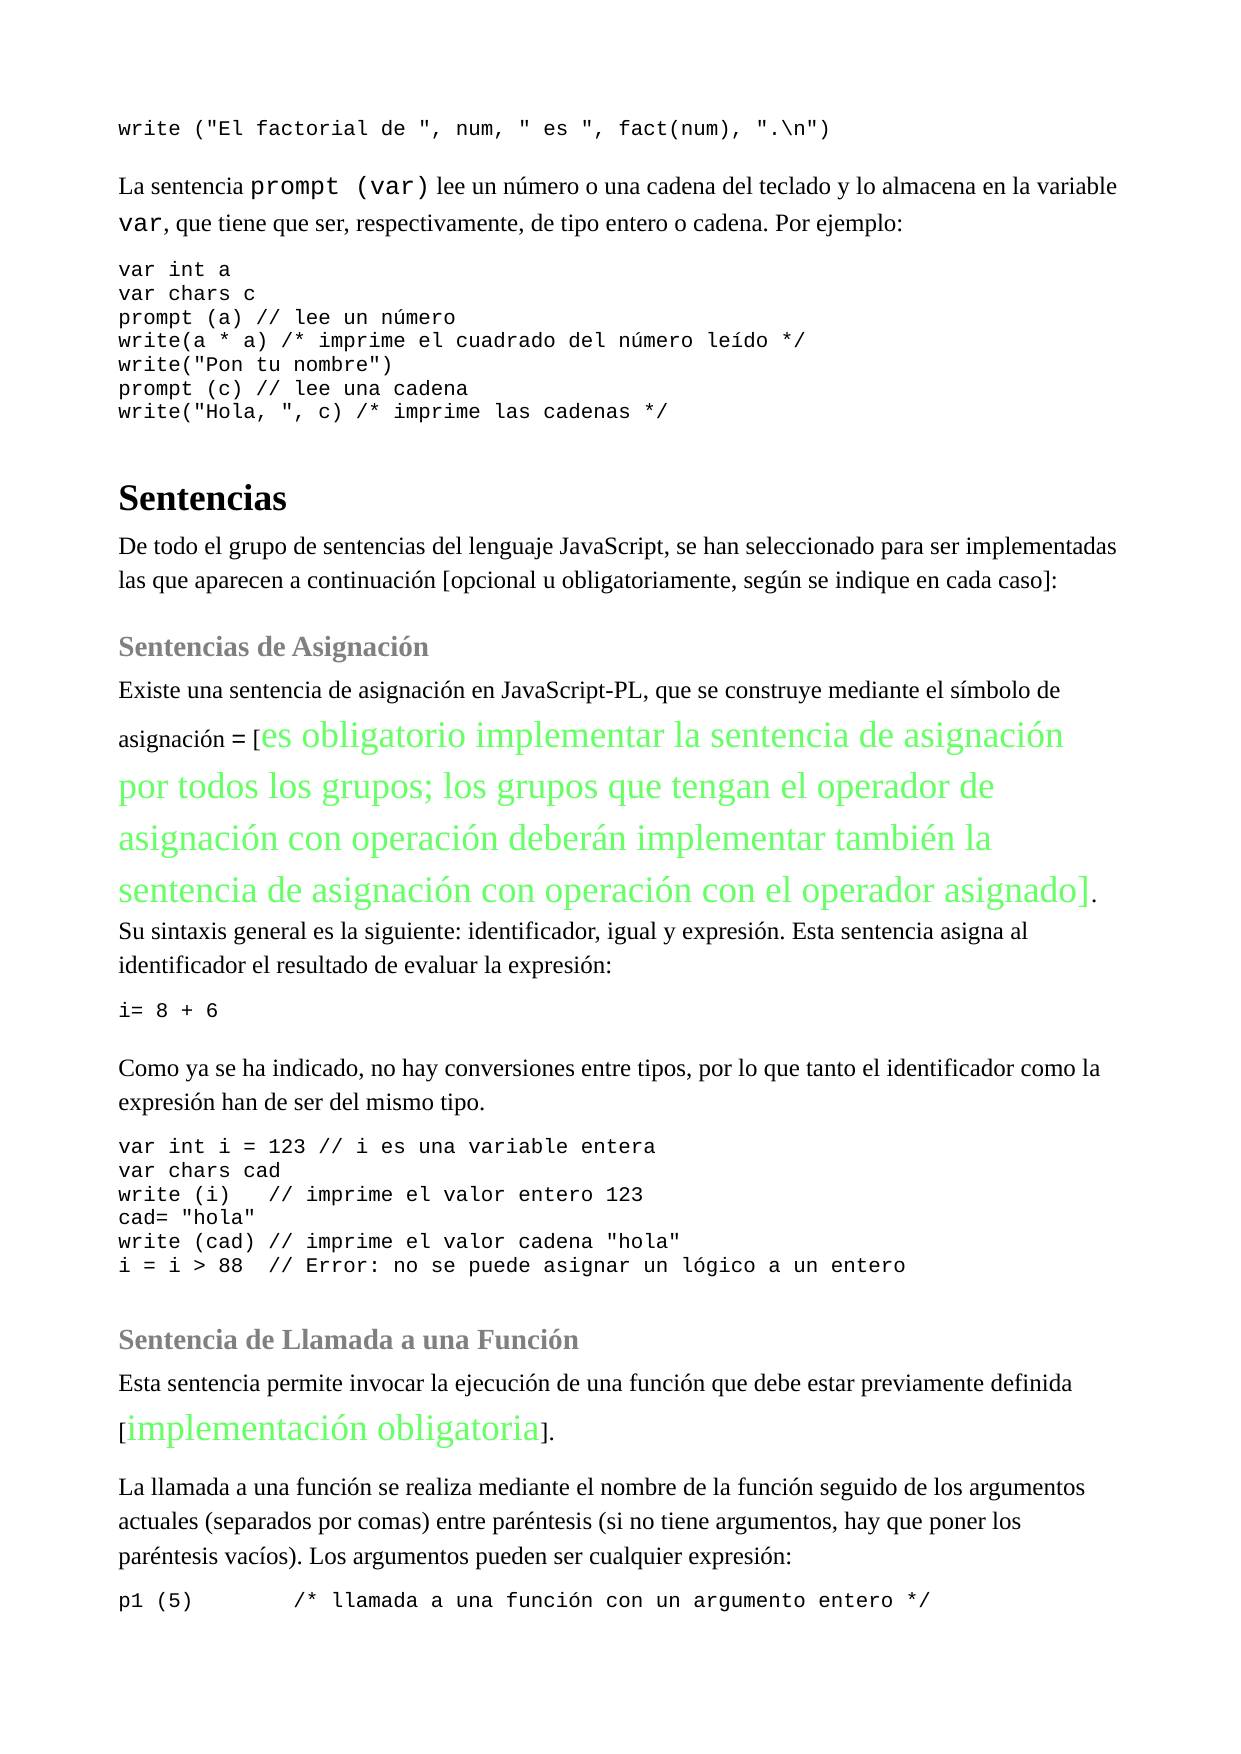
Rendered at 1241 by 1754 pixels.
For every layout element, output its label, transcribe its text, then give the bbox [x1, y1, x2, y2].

text La sentencia prompt (var) lee un número o una cadena del teclado y lo almacena en la variable var, que tiene que ser, respectivamente, de tipo entero o cadena. Por ejemplo: [118, 171, 1122, 239]
text Esta sentencia permite invocar la ejecución de una función que debe estar previamente definida [implementación obligatoria]. [118, 1368, 1122, 1449]
text i= 8 + 6 [118, 1000, 1122, 1023]
text i = i > 88 // Error: no se puede asignar un lógico a un entero [118, 1254, 1122, 1278]
subtitle Sentencias [118, 475, 1122, 518]
text write (cad) // imprime el valor cadena "hola" [118, 1231, 1122, 1254]
text write ("El factorial de ", num, " es ", fact(num), ".\n") [118, 118, 1122, 142]
text p1 (5) /* llamada a una función con un argumento entero */ [118, 1590, 1122, 1613]
text var chars cad [118, 1160, 1122, 1184]
text write(a * a) /* imprime el cuadrado del número leído */ [118, 330, 1122, 354]
text De todo el grupo de sentencias del lenguaje JavaScript, se han seleccionado para ser implementadas las que aparecen a continuación [opcional u obligatoriamente, según se indique en cada caso]: [118, 531, 1122, 594]
text write("Hola, ", c) /* imprime las cadenas */ [118, 401, 1122, 425]
text prompt (a) // lee un número [118, 307, 1122, 330]
text prompt (c) // lee una cadena [118, 378, 1122, 401]
text write("Pon tu nombre") [118, 354, 1122, 378]
text var chars c [118, 283, 1122, 307]
subtitle Sentencias de Asignación [118, 629, 1122, 662]
text var int a [118, 259, 1122, 283]
subtitle Sentencia de Llamada a una Función [118, 1322, 1122, 1356]
text write (i) // imprime el valor entero 123 [118, 1184, 1122, 1207]
text Como ya se ha indicado, no hay conversiones entre tipos, por lo que tanto el identificador como la expresión han de ser del mismo tipo. [118, 1053, 1122, 1116]
text var int i = 123 // i es una variable entera [118, 1136, 1122, 1160]
text La llamada a una función se realiza mediante el nombre de la función seguido de los argumentos actuales (separados por comas) entre paréntesis (si no tiene argumentos, hay que poner los paréntesis vacíos). Los argumentos pueden ser cualquier expresión: [118, 1472, 1122, 1569]
text cad= "hola" [118, 1207, 1122, 1231]
text Existe una sentencia de asignación en JavaScript-PL, que se construye mediante el símbolo de asignación = [es obligatorio implementar la sentencia de asignación por todos los grupos; los grupos que tengan el operador de asignación con operación deberán implementar también la sentencia de asignación con operación con el operador asignado]. Su sintaxis general es la siguiente: identificador, igual y expresión. Esta sentencia asigna al identificador el resultado de evaluar la expresión: [118, 675, 1122, 979]
